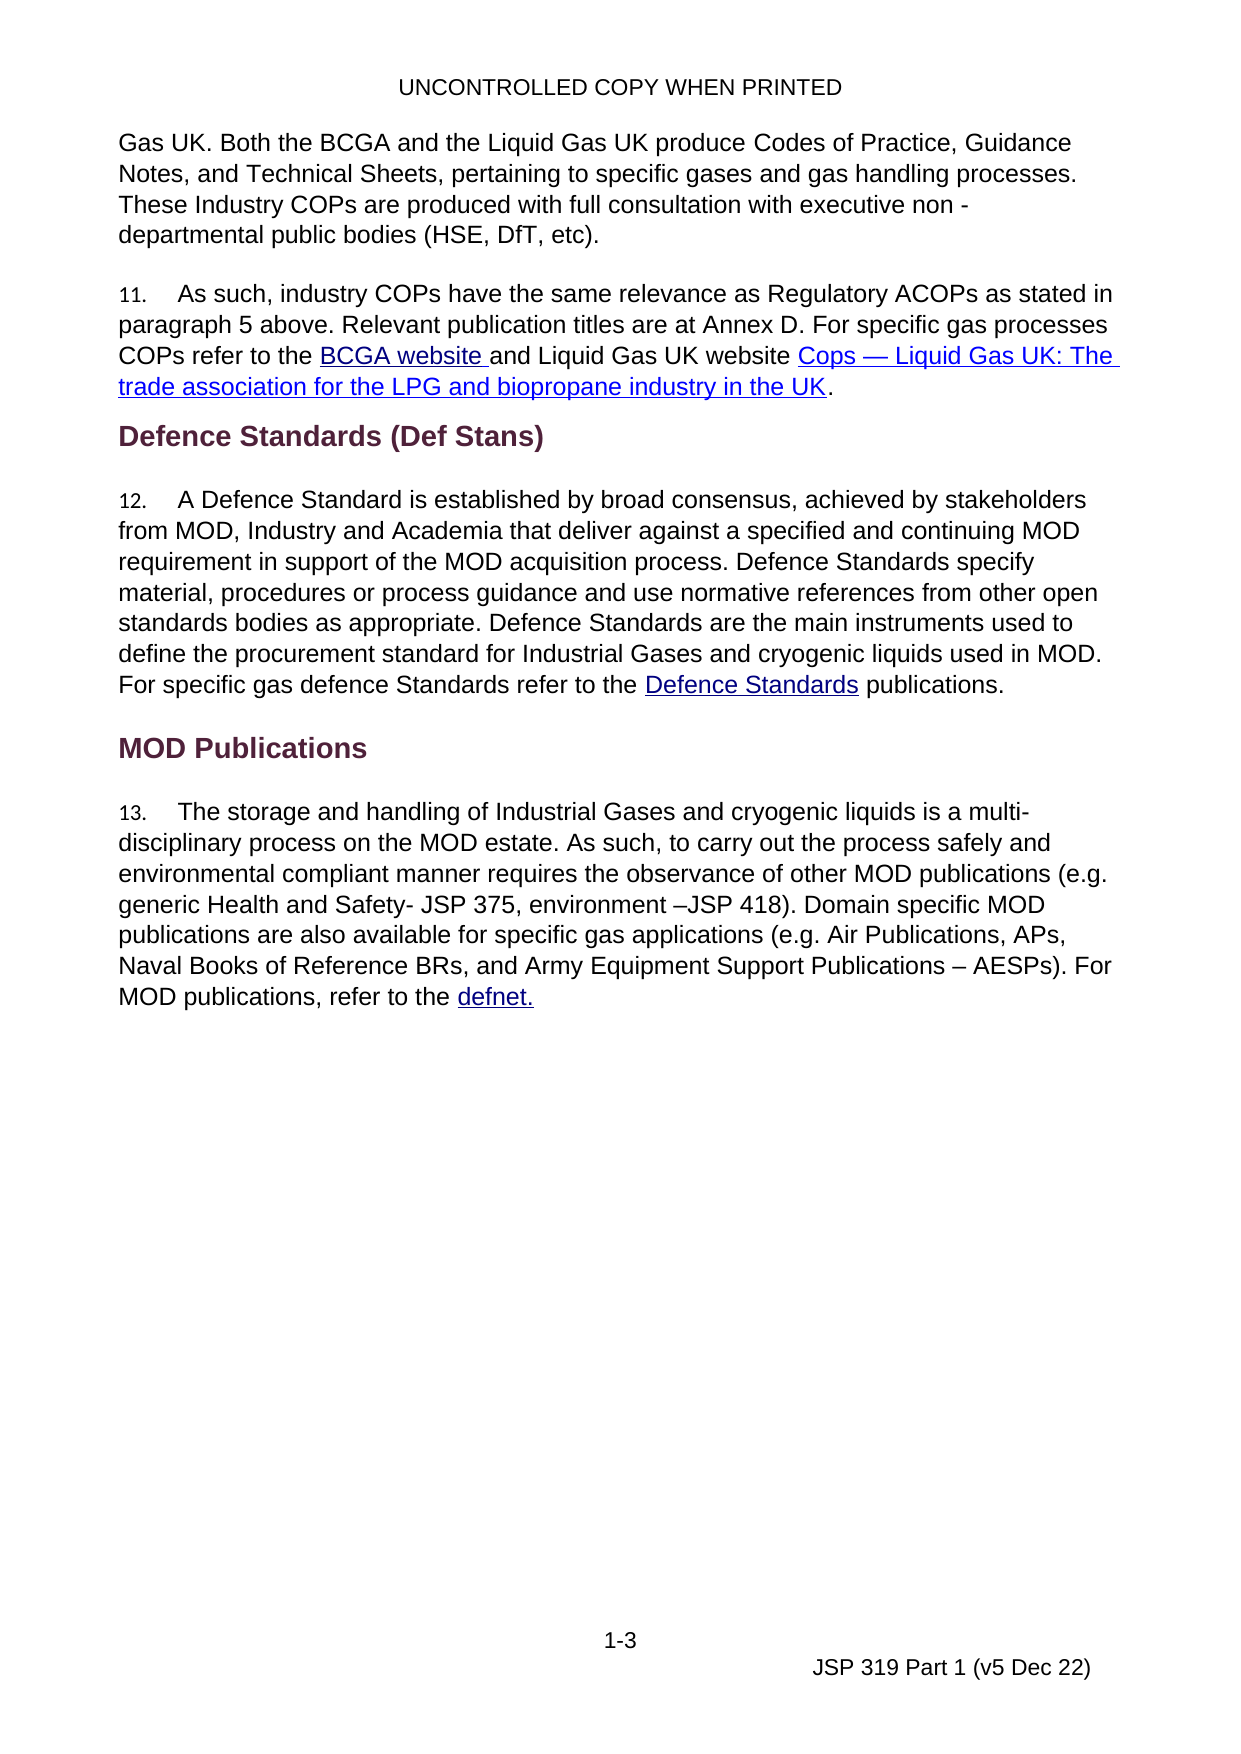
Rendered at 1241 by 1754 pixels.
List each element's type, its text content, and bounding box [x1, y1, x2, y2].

subtitle Defence Standards (Def Stans) [118, 419, 1122, 453]
list As such, industry COPs have the same relevance as Regulatory ACOPs as stated in paragraph 5 above. Relevant publication titles are at Annex D. For specific gas processes COPs refer to the BCGA website and Liquid Gas UK website Cops — Liquid Gas UK: The trade association for the LPG and biopropane industry in the UK. [118, 279, 1122, 401]
list The Gas Industry provides industry best practice by publishing standardised publications that enhance safe practice and prioritise environmental protection. Examples of such organisations are the British Compressed Gas Association (BCGA), and the Liquid Gas UK. Both the BCGA and the Liquid Gas UK produce Codes of Practice, Guidance Notes, and Technical Sheets, pertaining to specific gases and gas handling processes. These Industry COPs are produced with full consultation with executive non - departmental public bodies (HSE, DfT, etc). [118, 128, 1122, 249]
subtitle MOD Publications [118, 731, 1122, 765]
list The storage and handling of Industrial Gases and cryogenic liquids is a multi- disciplinary process on the MOD estate. As such, to carry out the process safely and environmental compliant manner requires the observance of other MOD publications (e.g. generic Health and Safety- JSP 375, environment –JSP 418). Domain specific MOD publications are also available for specific gas applications (e.g. Air Publications, APs, Naval Books of Reference BRs, and Army Equipment Support Publications – AESPs). For MOD publications, refer to the defnet. [118, 797, 1122, 1011]
list A Defence Standard is established by broad consensus, achieved by stakeholders from MOD, Industry and Academia that deliver against a specified and continuing MOD requirement in support of the MOD acquisition process. Defence Standards specify material, procedures or process guidance and use normative references from other open standards bodies as appropriate. Defence Standards are the main instruments used to define the procurement standard for Industrial Gases and cryogenic liquids used in MOD. For specific gas defence Standards refer to the Defence Standards publications. [118, 485, 1122, 698]
